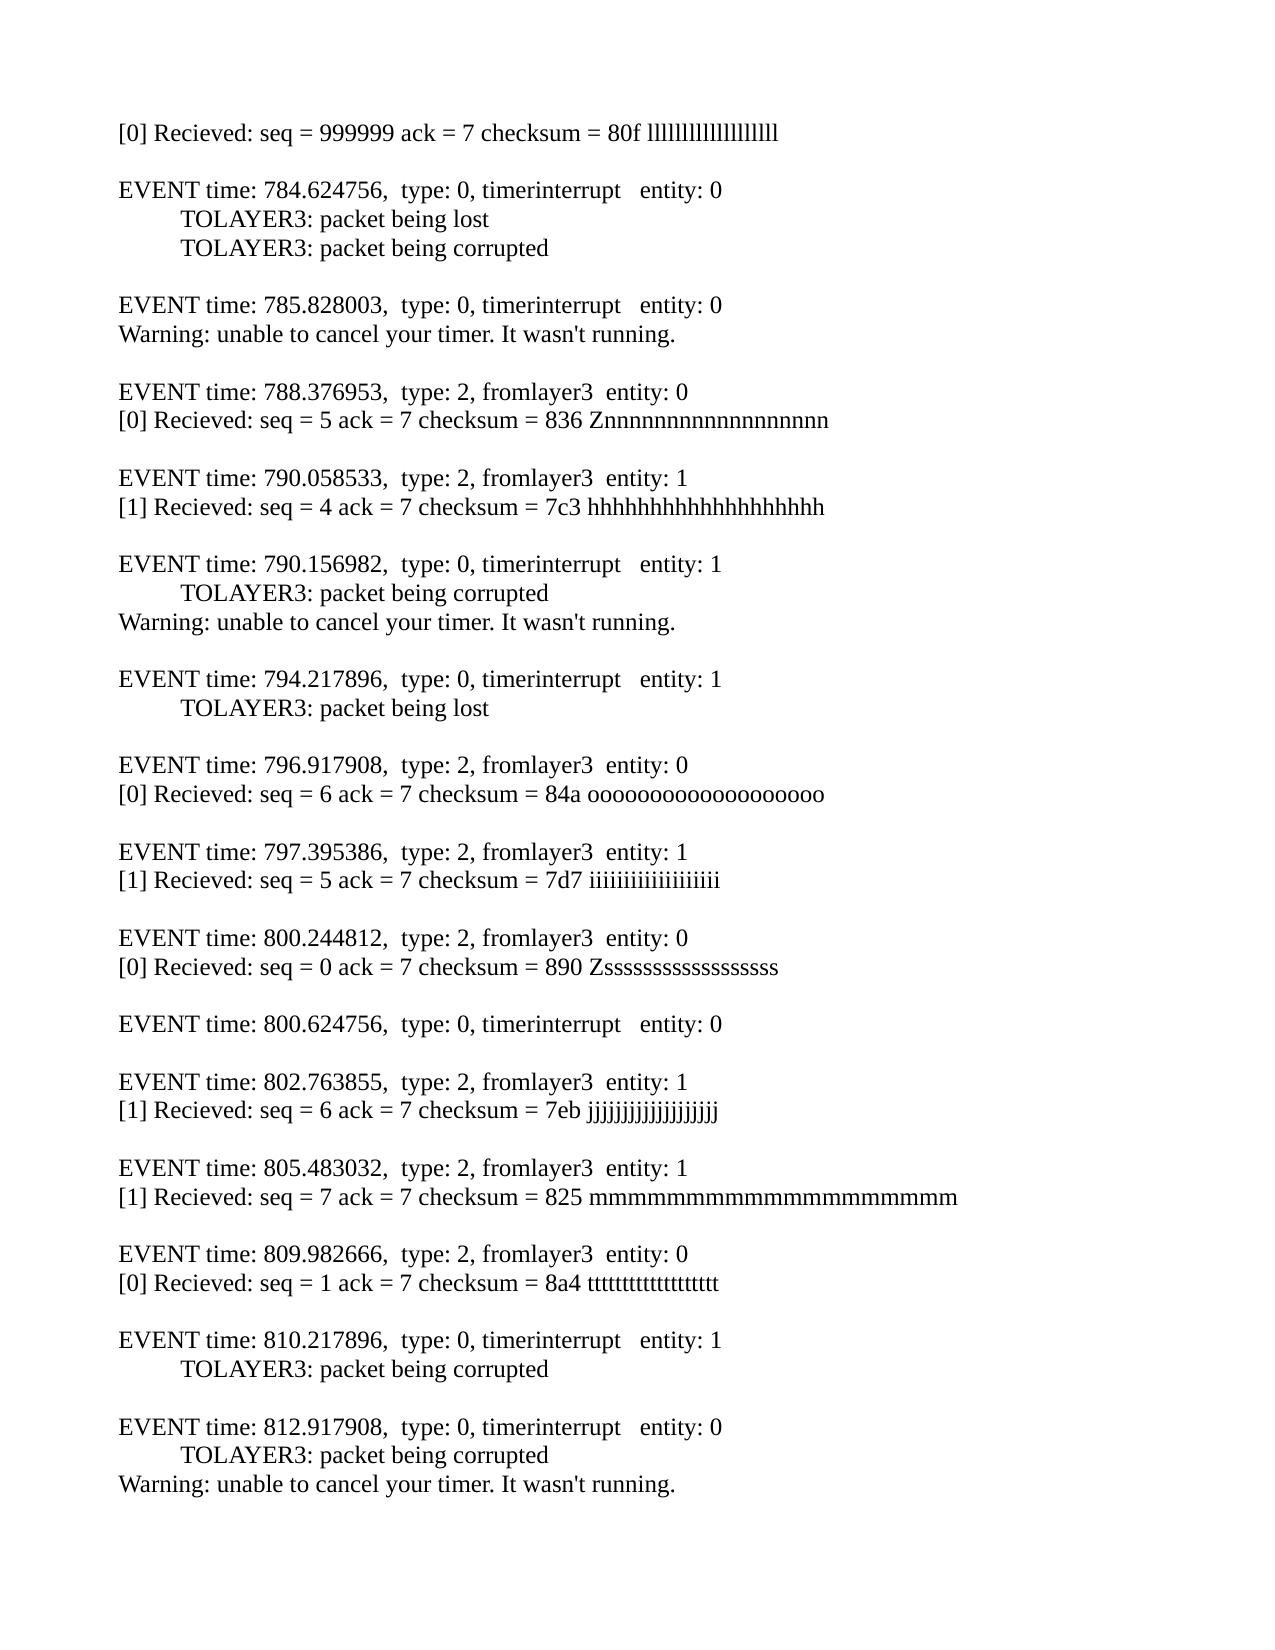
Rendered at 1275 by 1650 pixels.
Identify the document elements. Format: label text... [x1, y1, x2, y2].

text [0] Recieved: seq = 5 ack = 7 checksum = 836 Znnnnnnnnnnnnnnnnnn [118, 406, 1157, 434]
text EVENT time: 810.217896, type: 0, timerinterrupt entity: 1 [118, 1326, 1157, 1354]
text TOLAYER3: packet being corrupted [118, 1441, 1157, 1469]
text [0] Recieved: seq = 6 ack = 7 checksum = 84a ooooooooooooooooooo [118, 779, 1157, 808]
text EVENT time: 784.624756, type: 0, timerinterrupt entity: 0 [118, 176, 1157, 204]
text EVENT time: 790.058533, type: 2, fromlayer3 entity: 1 [118, 463, 1157, 492]
text EVENT time: 809.982666, type: 2, fromlayer3 entity: 0 [118, 1239, 1157, 1268]
text TOLAYER3: packet being corrupted [118, 1354, 1157, 1383]
text EVENT time: 790.156982, type: 0, timerinterrupt entity: 1 [118, 549, 1157, 578]
text EVENT time: 800.624756, type: 0, timerinterrupt entity: 0 [118, 1009, 1157, 1038]
text EVENT time: 800.244812, type: 2, fromlayer3 entity: 0 [118, 923, 1157, 952]
text TOLAYER3: packet being corrupted [118, 578, 1157, 607]
text EVENT time: 797.395386, type: 2, fromlayer3 entity: 1 [118, 837, 1157, 866]
text EVENT time: 805.483032, type: 2, fromlayer3 entity: 1 [118, 1153, 1157, 1182]
text Warning: unable to cancel your timer. It wasn't running. [118, 607, 1157, 636]
text Warning: unable to cancel your timer. It wasn't running. [118, 1469, 1157, 1498]
text EVENT time: 785.828003, type: 0, timerinterrupt entity: 0 [118, 291, 1157, 319]
text [1] Recieved: seq = 5 ack = 7 checksum = 7d7 iiiiiiiiiiiiiiiiiii [118, 866, 1157, 894]
text [1] Recieved: seq = 6 ack = 7 checksum = 7eb jjjjjjjjjjjjjjjjjjj [118, 1096, 1157, 1124]
text [0] Recieved: seq = 1 ack = 7 checksum = 8a4 ttttttttttttttttttt [118, 1268, 1157, 1297]
text [0] Recieved: seq = 0 ack = 7 checksum = 890 Zssssssssssssssssss [118, 952, 1157, 981]
text EVENT time: 788.376953, type: 2, fromlayer3 entity: 0 [118, 377, 1157, 406]
text EVENT time: 794.217896, type: 0, timerinterrupt entity: 1 [118, 664, 1157, 693]
text TOLAYER3: packet being lost [118, 693, 1157, 722]
text [0] Recieved: seq = 999999 ack = 7 checksum = 80f lllllllllllllllllll [118, 118, 1157, 147]
text TOLAYER3: packet being lost [118, 204, 1157, 233]
text [1] Recieved: seq = 4 ack = 7 checksum = 7c3 hhhhhhhhhhhhhhhhhhh [118, 492, 1157, 521]
text TOLAYER3: packet being corrupted [118, 233, 1157, 262]
text EVENT time: 802.763855, type: 2, fromlayer3 entity: 1 [118, 1067, 1157, 1096]
text [1] Recieved: seq = 7 ack = 7 checksum = 825 mmmmmmmmmmmmmmmmmmm [118, 1182, 1157, 1211]
text Warning: unable to cancel your timer. It wasn't running. [118, 319, 1157, 348]
text EVENT time: 796.917908, type: 2, fromlayer3 entity: 0 [118, 751, 1157, 779]
text EVENT time: 812.917908, type: 0, timerinterrupt entity: 0 [118, 1412, 1157, 1441]
